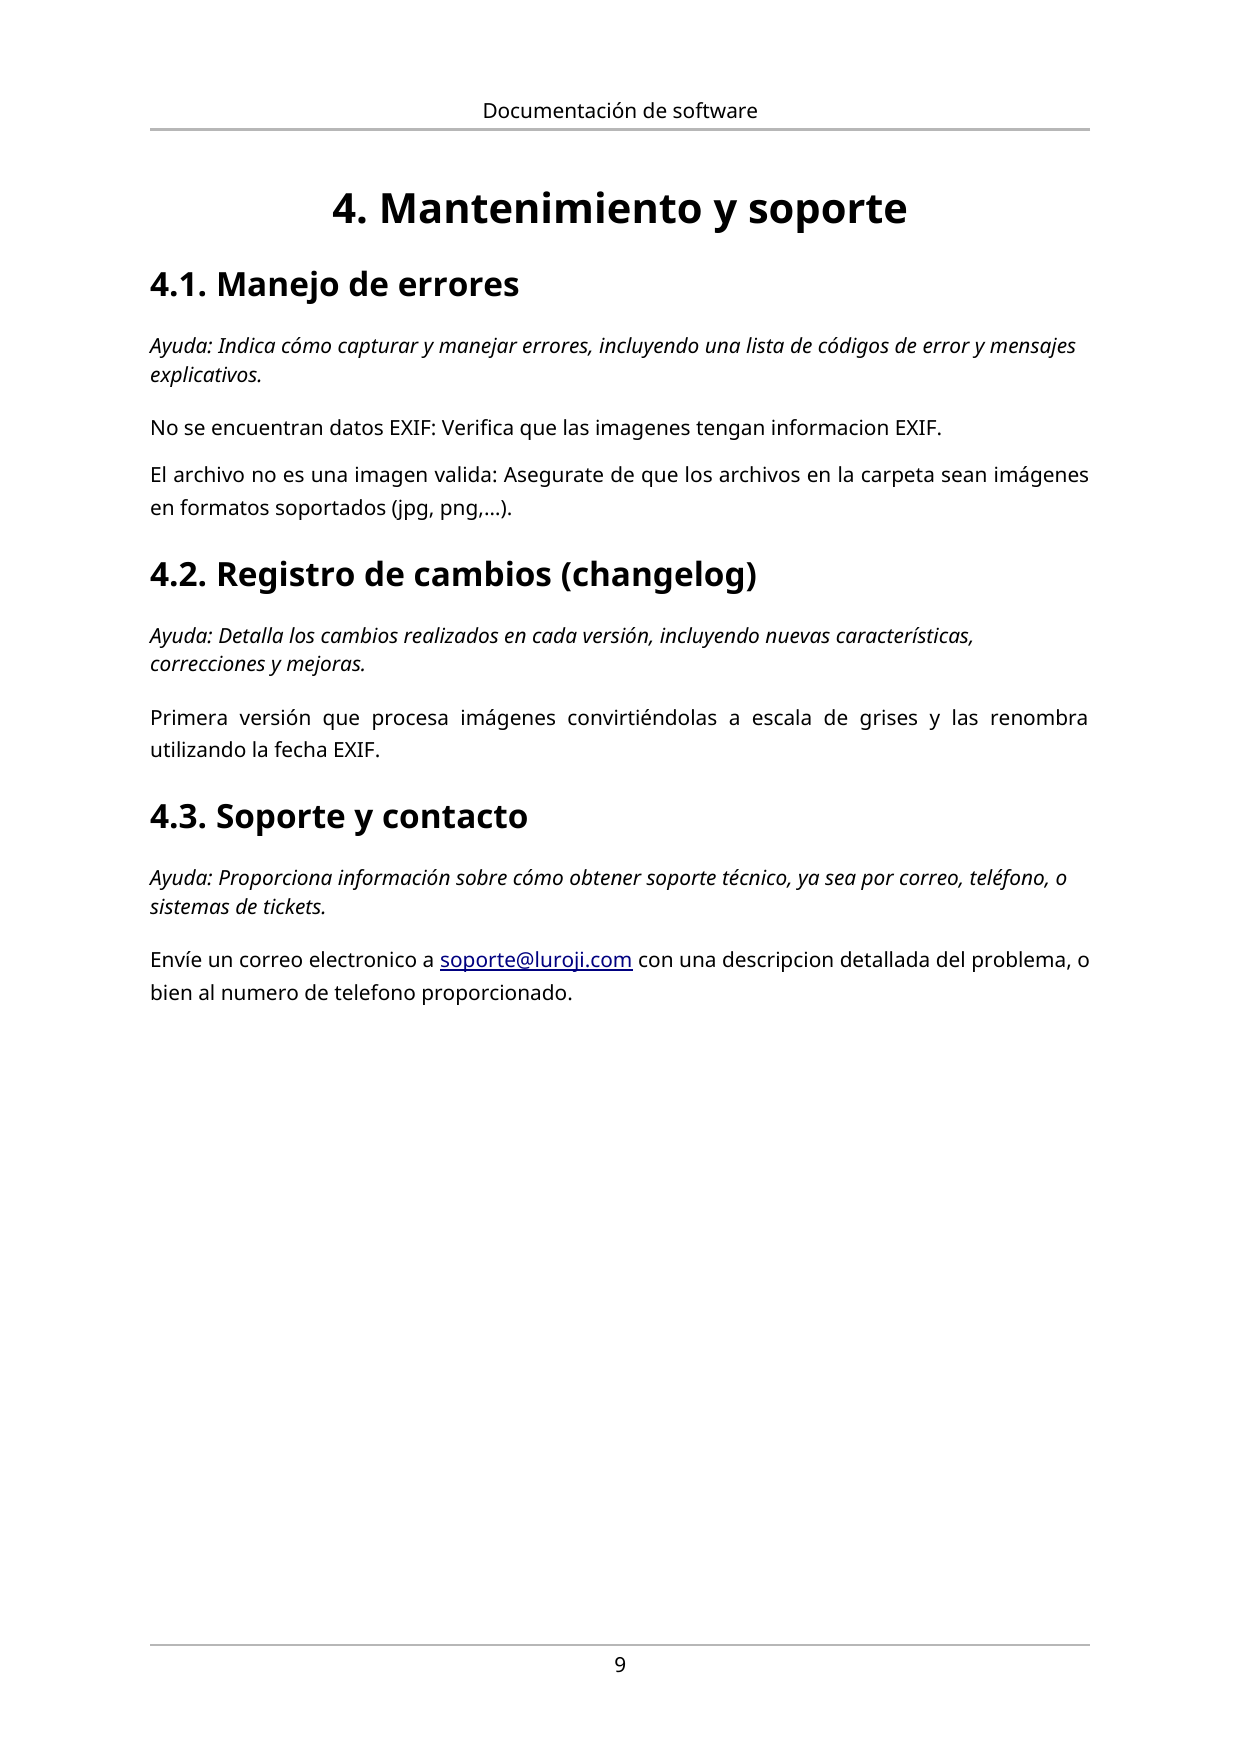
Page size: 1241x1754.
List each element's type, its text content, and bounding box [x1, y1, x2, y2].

text Ayuda: Indica cómo capturar y manejar errores, incluyendo una lista de códigos de error y mensajes explicativos. [150, 331, 1090, 388]
text Ayuda: Detalla los cambios realizados en cada versión, incluyendo nuevas características, correcciones y mejoras. [150, 621, 1090, 678]
subtitle 4.3. Soporte y contacto [150, 793, 1090, 838]
subtitle 4. Mantenimiento y soporte [150, 179, 1090, 236]
text El archivo no es una imagen valida: Asegurate de que los archivos en la carpeta sean imágenes en formatos soportados (jpg, png,…). [150, 460, 1090, 521]
subtitle 4.1. Manejo de errores [150, 261, 1090, 306]
text Primera versión que procesa imágenes convirtiéndolas a escala de grises y las renombra utilizando la fecha EXIF. [150, 703, 1090, 764]
subtitle 4.2. Registro de cambios (changelog) [150, 551, 1090, 596]
text No se encuentran datos EXIF: Verifica que las imagenes tengan informacion EXIF. [150, 413, 1090, 442]
text Envíe un correo electronico a soporte@luroji.com con una descripcion detallada del problema, o bien al numero de telefono proporcionado. [150, 945, 1090, 1006]
text Ayuda: Proporciona información sobre cómo obtener soporte técnico, ya sea por correo, teléfono, o sistemas de tickets. [150, 863, 1090, 920]
